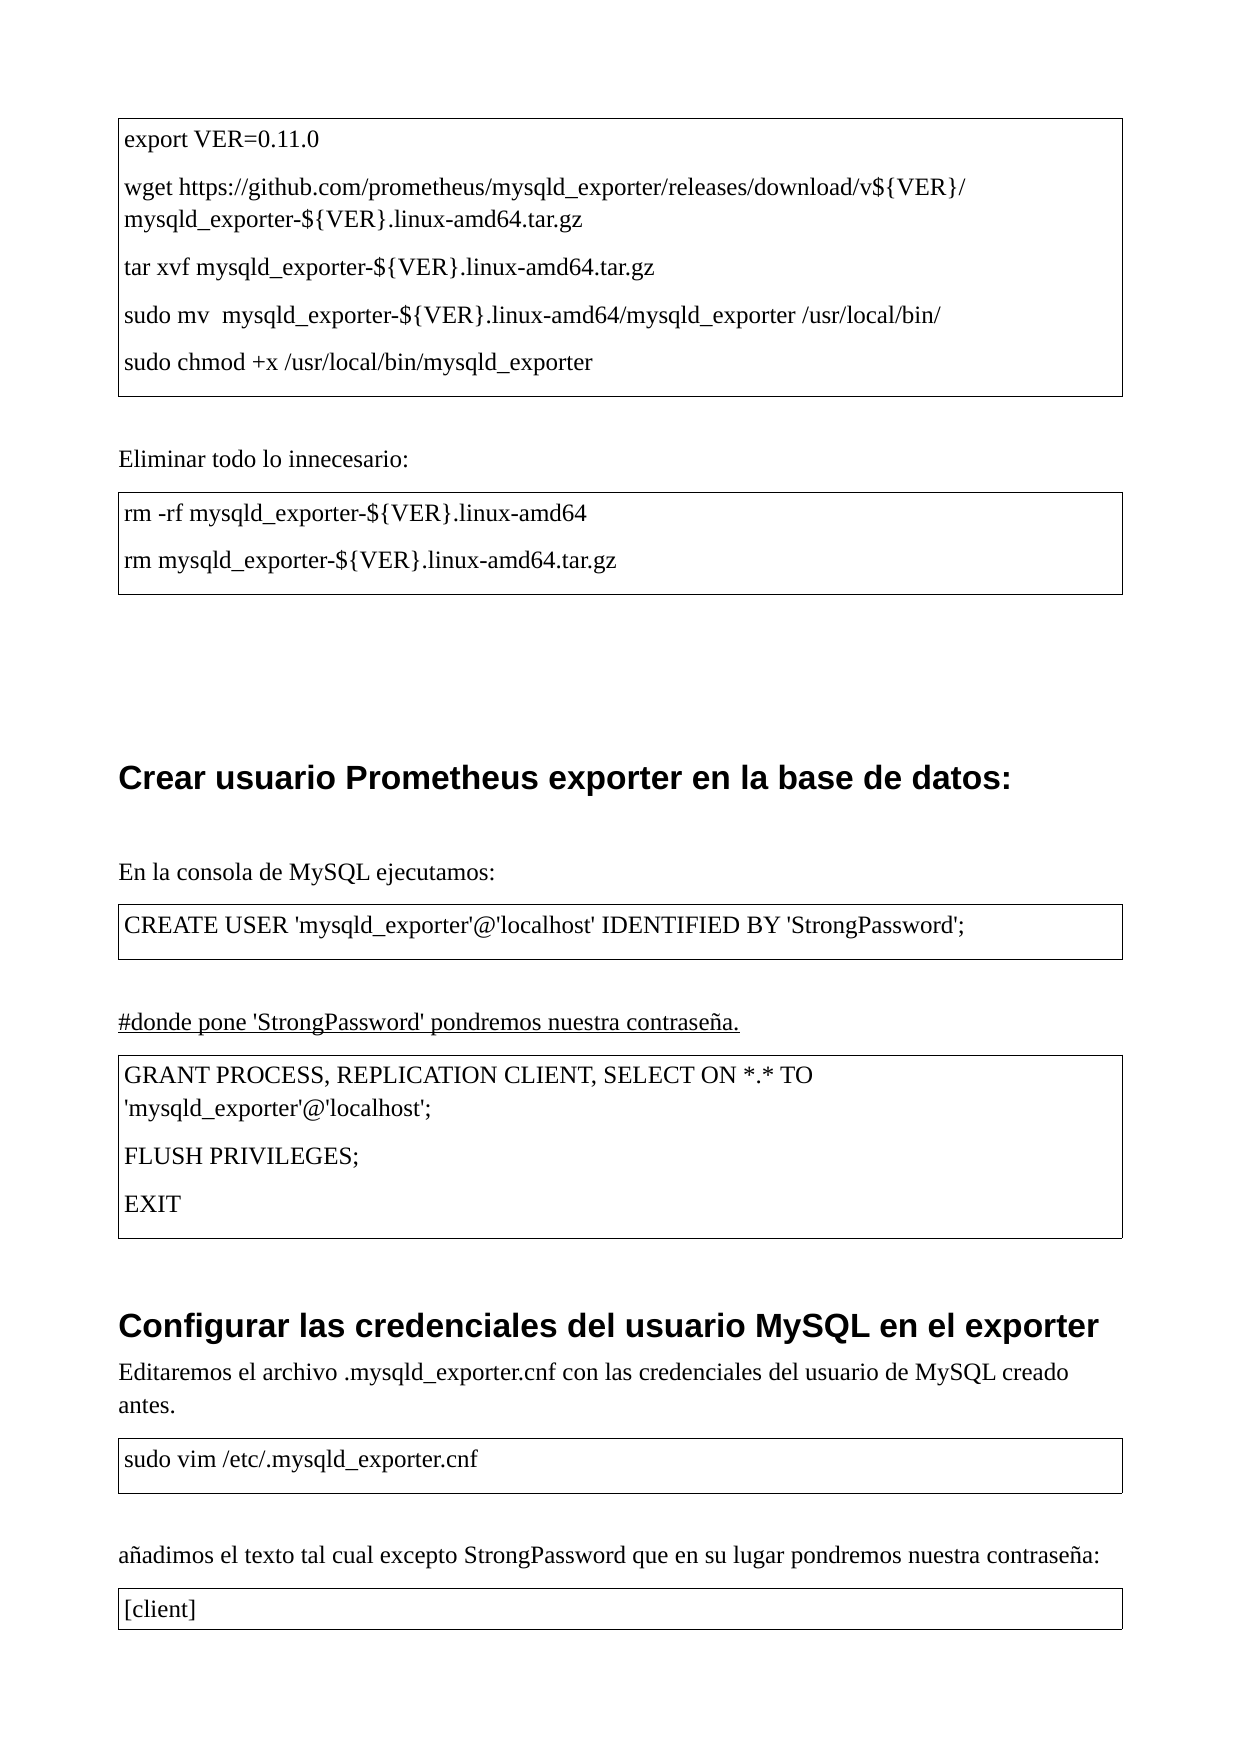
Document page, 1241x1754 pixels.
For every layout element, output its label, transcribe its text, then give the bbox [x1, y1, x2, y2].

text En la consola de MySQL ejecutamos: [118, 857, 1122, 886]
subtitle Crear usuario Prometheus exporter en la base de datos: [118, 758, 1122, 797]
table_header sudo vim /etc/.mysqld_exporter.cnf [119, 1439, 1122, 1493]
subtitle Configurar las credenciales del usuario MySQL en el exporter [118, 1306, 1122, 1345]
text Editaremos el archivo .mysqld_exporter.cnf con las credenciales del usuario de MySQL creado antes. [118, 1357, 1122, 1419]
table_header GRANT PROCESS, REPLICATION CLIENT, SELECT ON *.* TO 'mysqld_exporter'@'localhost'; FLUSH PRIVILEGES; EXIT [119, 1056, 1122, 1238]
table_header export VER=0.11.0 wget https://github.com/prometheus/mysqld_exporter/releases/download/v${VER}/mysqld_exporter-${VER}.linux-amd64.tar.gz tar xvf mysqld_exporter-${VER}.linux-amd64.tar.gz sudo mv mysqld_exporter-${VER}.linux-amd64/mysqld_exporter /usr/local/bin/ sudo chmod +x /usr/local/bin/mysqld_exporter [119, 119, 1122, 396]
table_header [client] [119, 1589, 1122, 1628]
text Eliminar todo lo innecesario: [118, 444, 1122, 473]
text #donde pone 'StrongPassword' pondremos nuestra contraseña. [118, 1007, 1122, 1036]
text añadimos el texto tal cual excepto StrongPassword que en su lugar pondremos nuestra contraseña: [118, 1541, 1122, 1569]
table_header CREATE USER 'mysqld_exporter'@'localhost' IDENTIFIED BY 'StrongPassword'; [119, 905, 1122, 959]
table_header rm -rf mysqld_exporter-${VER}.linux-amd64 rm mysqld_exporter-${VER}.linux-amd64.tar.gz [119, 493, 1122, 594]
